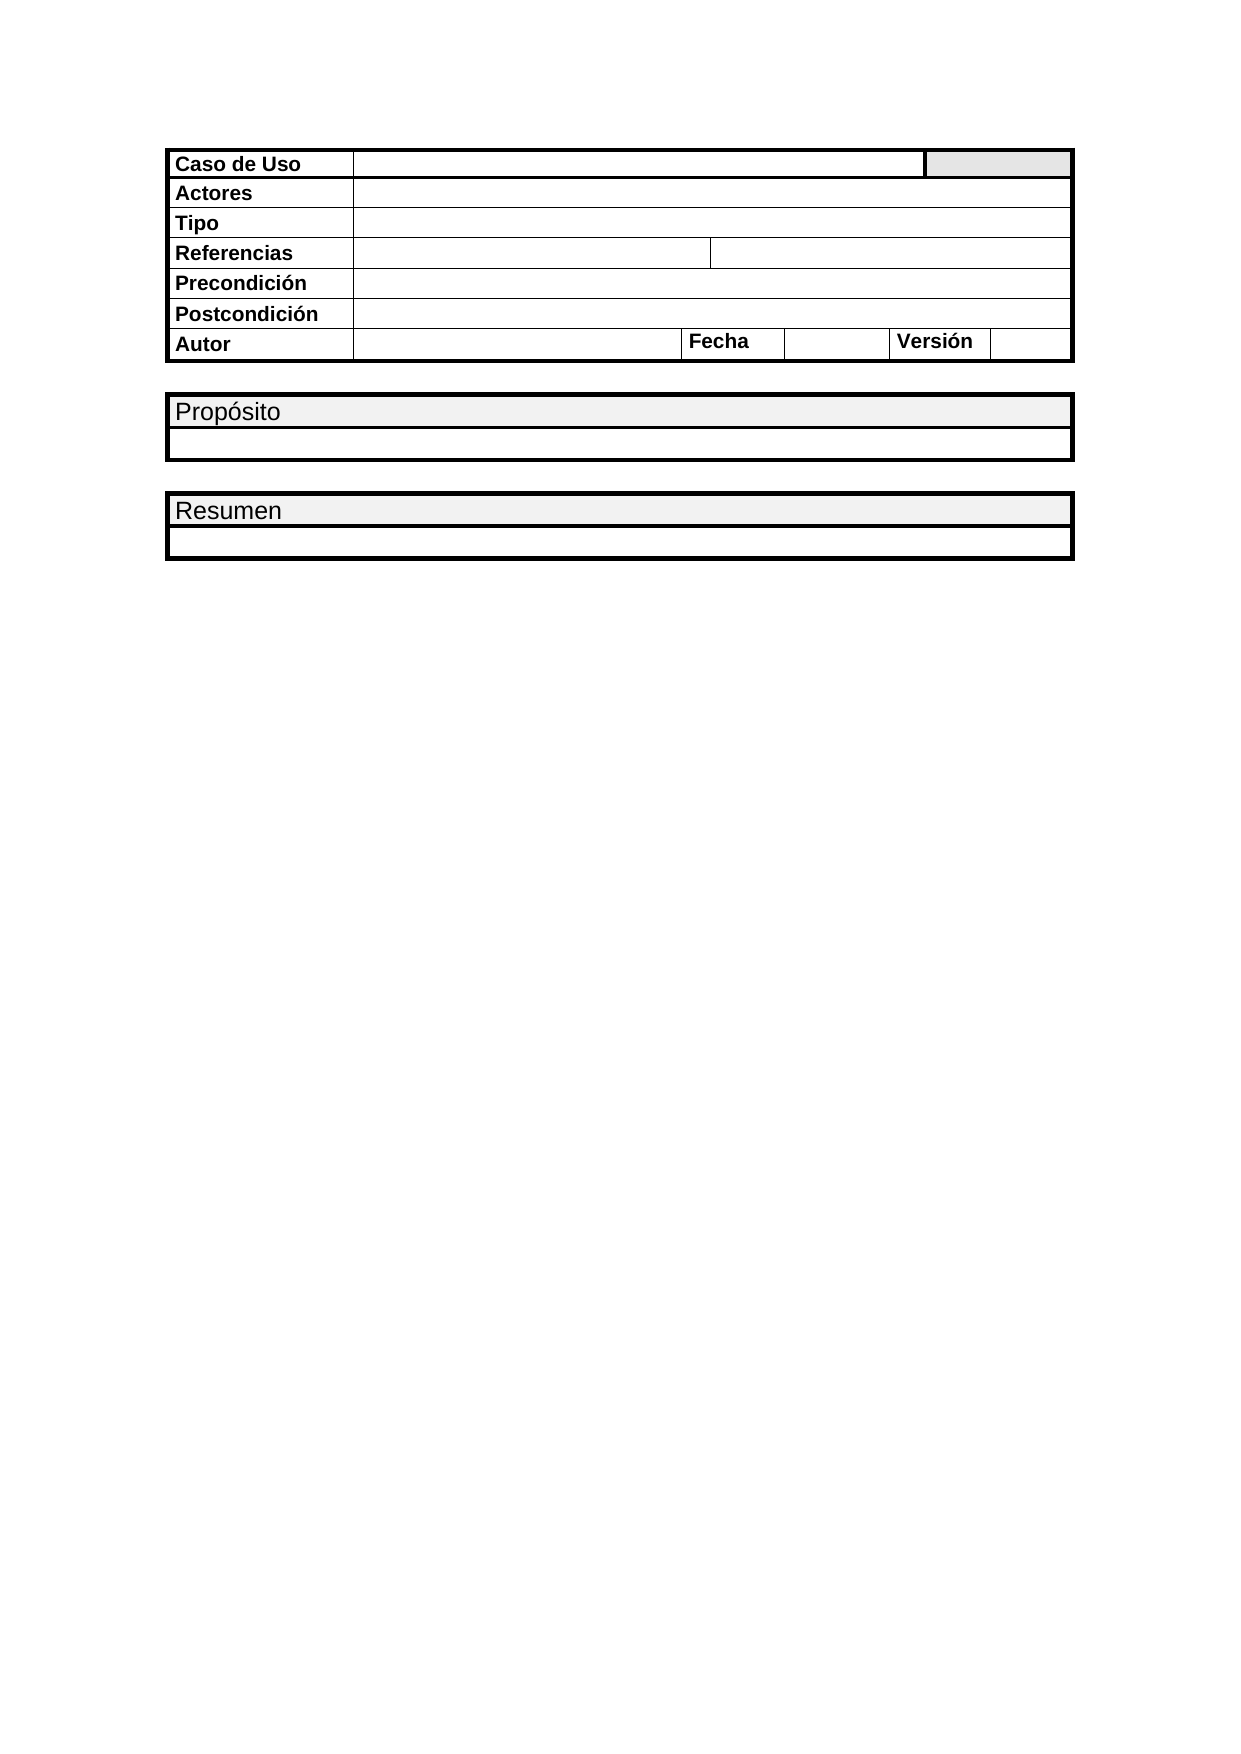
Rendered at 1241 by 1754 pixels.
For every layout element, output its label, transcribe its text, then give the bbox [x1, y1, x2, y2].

table_cell [354, 208, 1070, 237]
table_header [354, 152, 923, 176]
table_header Resumen [170, 496, 1070, 524]
table_cell [354, 238, 710, 267]
table_cell Autor [170, 329, 353, 359]
table_cell Postcondición [170, 299, 353, 328]
table_cell [991, 329, 1070, 359]
table_cell Precondición [170, 269, 353, 298]
table_cell [354, 299, 1070, 328]
table_cell [170, 528, 1070, 556]
table_cell [354, 179, 1070, 207]
table_header Caso de Uso [170, 152, 353, 176]
table_cell Actores [170, 179, 353, 207]
table_header Propósito [170, 397, 1070, 426]
table_cell Tipo [170, 208, 353, 237]
table_header [927, 152, 1070, 176]
table_cell [170, 429, 1070, 457]
table_cell [711, 238, 1070, 267]
table_cell [354, 329, 681, 359]
table_cell Referencias [170, 238, 353, 267]
table_cell [785, 329, 889, 359]
table_cell Versión [890, 329, 990, 359]
table_cell [354, 269, 1070, 298]
table_cell Fecha [682, 329, 784, 359]
